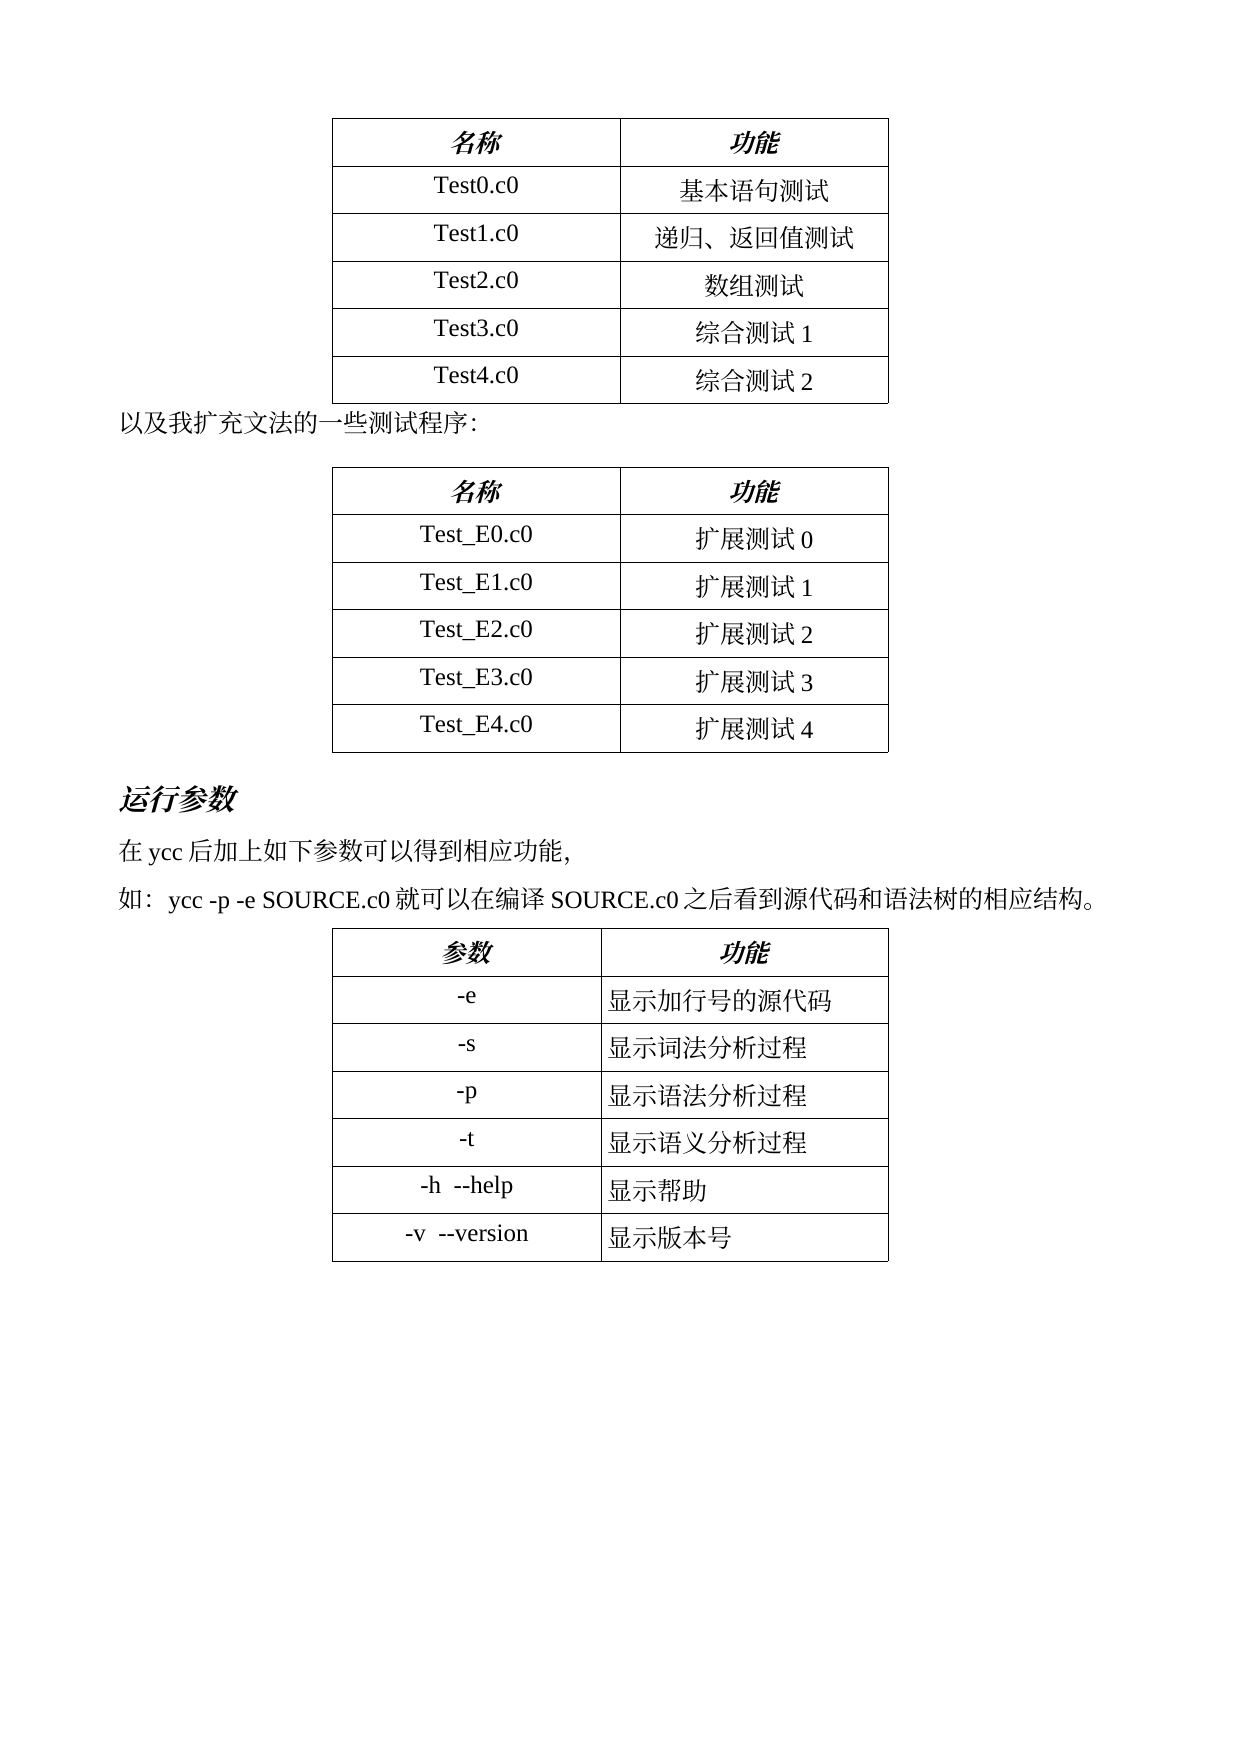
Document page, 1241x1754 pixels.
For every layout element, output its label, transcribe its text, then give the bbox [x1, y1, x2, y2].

table_cell Test1.c0 [333, 214, 620, 261]
table_cell Test0.c0 [333, 167, 620, 213]
table_header 名称 [333, 468, 620, 514]
table_cell -p [333, 1072, 601, 1118]
table_cell Test_E2.c0 [333, 610, 620, 657]
table_cell 综合测试1 [621, 309, 888, 356]
table_cell 综合测试2 [621, 357, 888, 403]
table_cell Test2.c0 [333, 262, 620, 308]
table_cell -s [333, 1024, 601, 1071]
table_cell 显示语法分析过程 [602, 1072, 888, 1118]
table_cell 数组测试 [621, 262, 888, 308]
table_header 名称 [333, 119, 620, 166]
table_cell 扩展测试1 [621, 563, 888, 609]
table_header 功能 [621, 468, 888, 514]
table_cell 显示语义分析过程 [602, 1119, 888, 1166]
table_cell -e [333, 977, 601, 1023]
text 以及我扩充文法的一些测试程序： [118, 403, 1122, 439]
table_header 功能 [602, 929, 888, 976]
table_cell -t [333, 1119, 601, 1166]
table_cell Test_E3.c0 [333, 658, 620, 704]
table_cell 扩展测试0 [621, 515, 888, 562]
table_cell 扩展测试2 [621, 610, 888, 657]
table_cell 显示帮助 [602, 1167, 888, 1213]
table_cell 扩展测试4 [621, 705, 888, 752]
table_header 功能 [621, 119, 888, 166]
text 在ycc后加上如下参数可以得到相应功能， [118, 831, 1122, 867]
table_cell Test_E4.c0 [333, 705, 620, 752]
table_header 参数 [333, 929, 601, 976]
text 如：ycc -p -e SOURCE.c0就可以在编译SOURCE.c0之后看到源代码和语法树的相应结构。 [118, 880, 1122, 916]
table_cell 显示版本号 [602, 1214, 888, 1261]
table_cell Test4.c0 [333, 357, 620, 403]
table_cell 递归、返回值测试 [621, 214, 888, 261]
table_cell 扩展测试3 [621, 658, 888, 704]
table_cell 基本语句测试 [621, 167, 888, 213]
table_cell -h --help [333, 1167, 601, 1213]
table_cell Test3.c0 [333, 309, 620, 356]
table_cell 显示词法分析过程 [602, 1024, 888, 1071]
table_cell Test_E0.c0 [333, 515, 620, 562]
table_cell -v --version [333, 1214, 601, 1261]
table_cell 显示加行号的源代码 [602, 977, 888, 1023]
table_cell Test_E1.c0 [333, 563, 620, 609]
subtitle 运行参数 [118, 777, 1122, 819]
